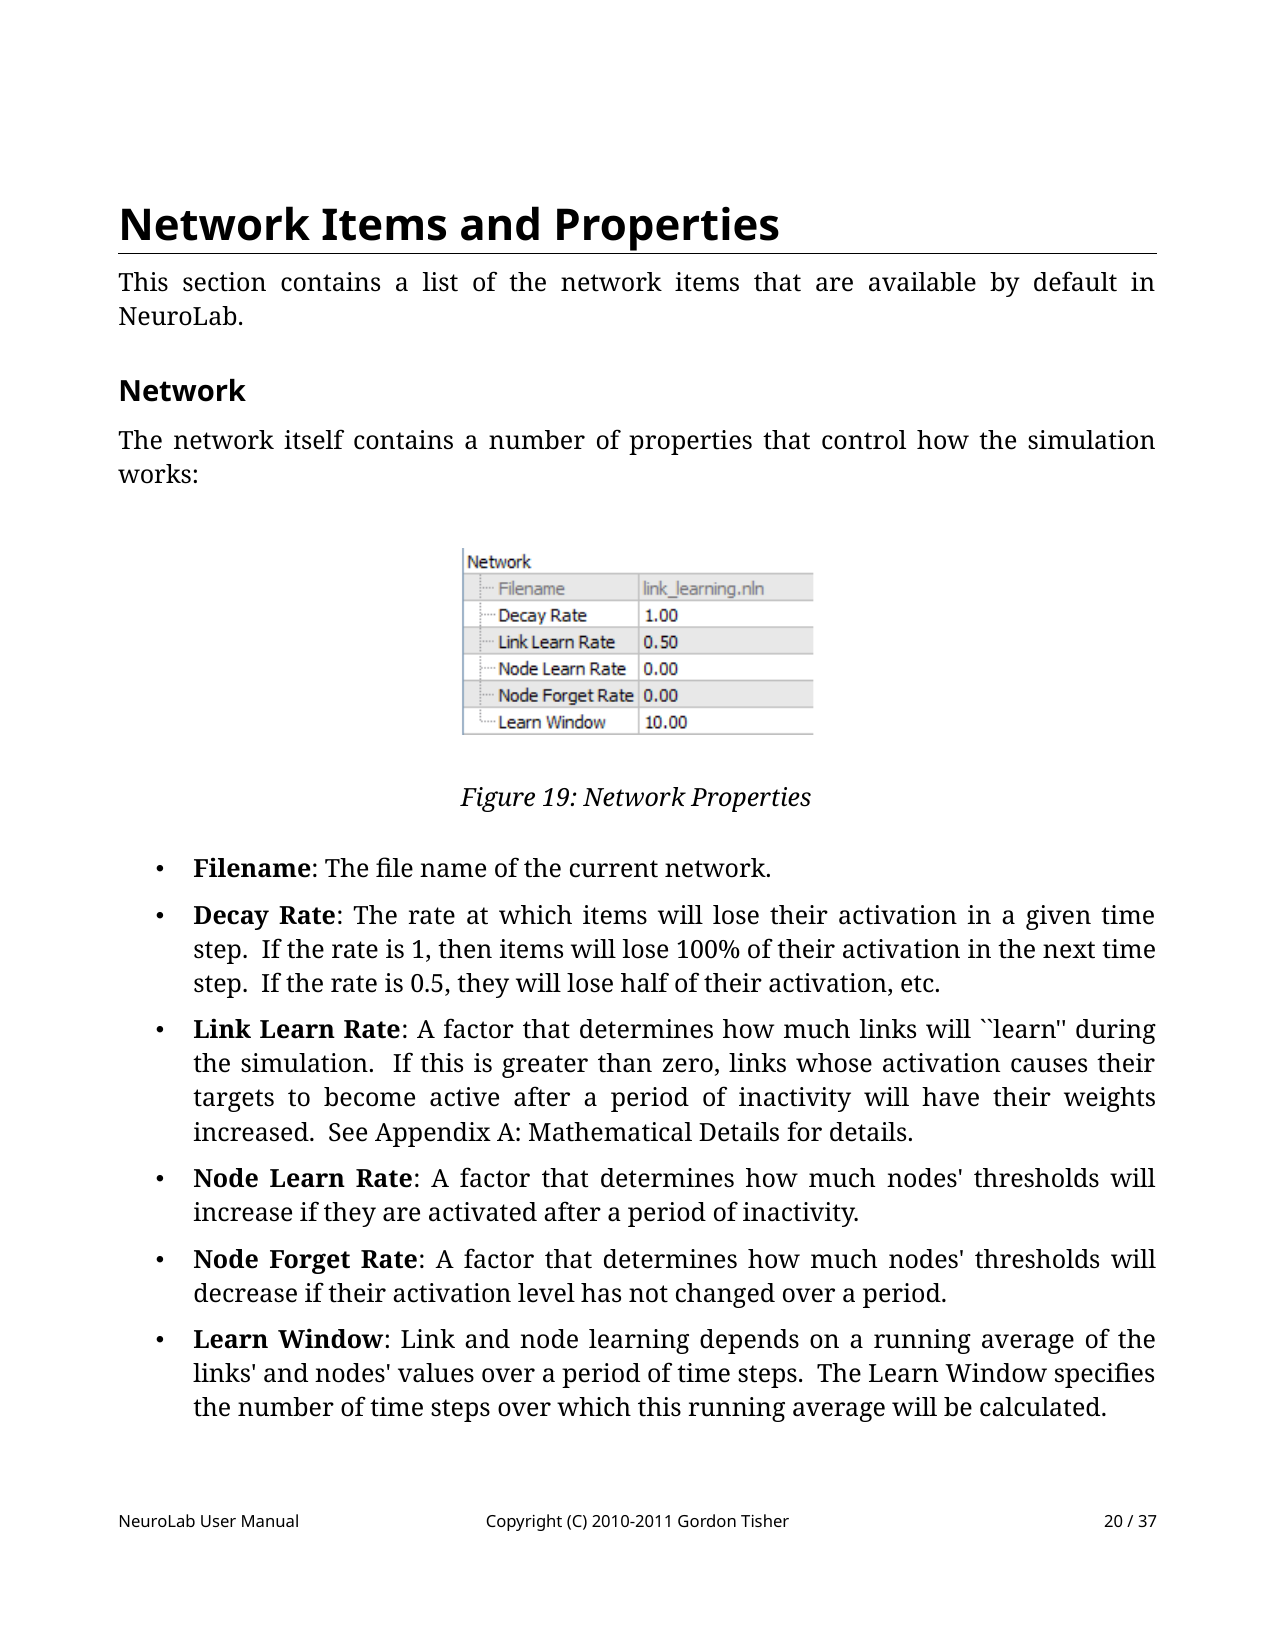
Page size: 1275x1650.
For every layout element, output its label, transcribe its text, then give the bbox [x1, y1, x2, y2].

text Figure 19: Network Properties [118, 541, 1157, 813]
picture [461, 548, 814, 735]
list Decay Rate: The rate at which items will lose their activation in a given time step. If the rate is 1, then items will lose 100% of their activation in the next time step. If the rate is 0.5, they will lose half of their activation, etc. [156, 897, 1157, 999]
list Learn Window: Link and node learning depends on a running average of the links' and nodes' values over a period of time steps. The Learn Window specifies the number of time steps over which this running average will be calculated. [156, 1322, 1157, 1424]
list Filename: The file name of the current network. [156, 851, 1157, 885]
subtitle Network Items and Properties [118, 193, 1157, 253]
text The network itself contains a number of properties that control how the simulation works: [118, 423, 1157, 491]
list Link Learn Rate: A factor that determines how much links will ``learn'' during the simulation. If this is greater than zero, links whose activation causes their targets to become active after a period of inactivity will have their weights increased. See Appendix A: Mathematical Details for details. [156, 1012, 1157, 1148]
subtitle Network [118, 370, 1157, 410]
text This section contains a list of the network items that are available by default in NeuroLab. [118, 265, 1157, 333]
list Node Forget Rate: A factor that determines how much nodes' thresholds will decrease if their activation level has not changed over a period. [156, 1241, 1157, 1309]
list Node Learn Rate: A factor that determines how much nodes' thresholds will increase if they are activated after a period of inactivity. [156, 1161, 1157, 1229]
